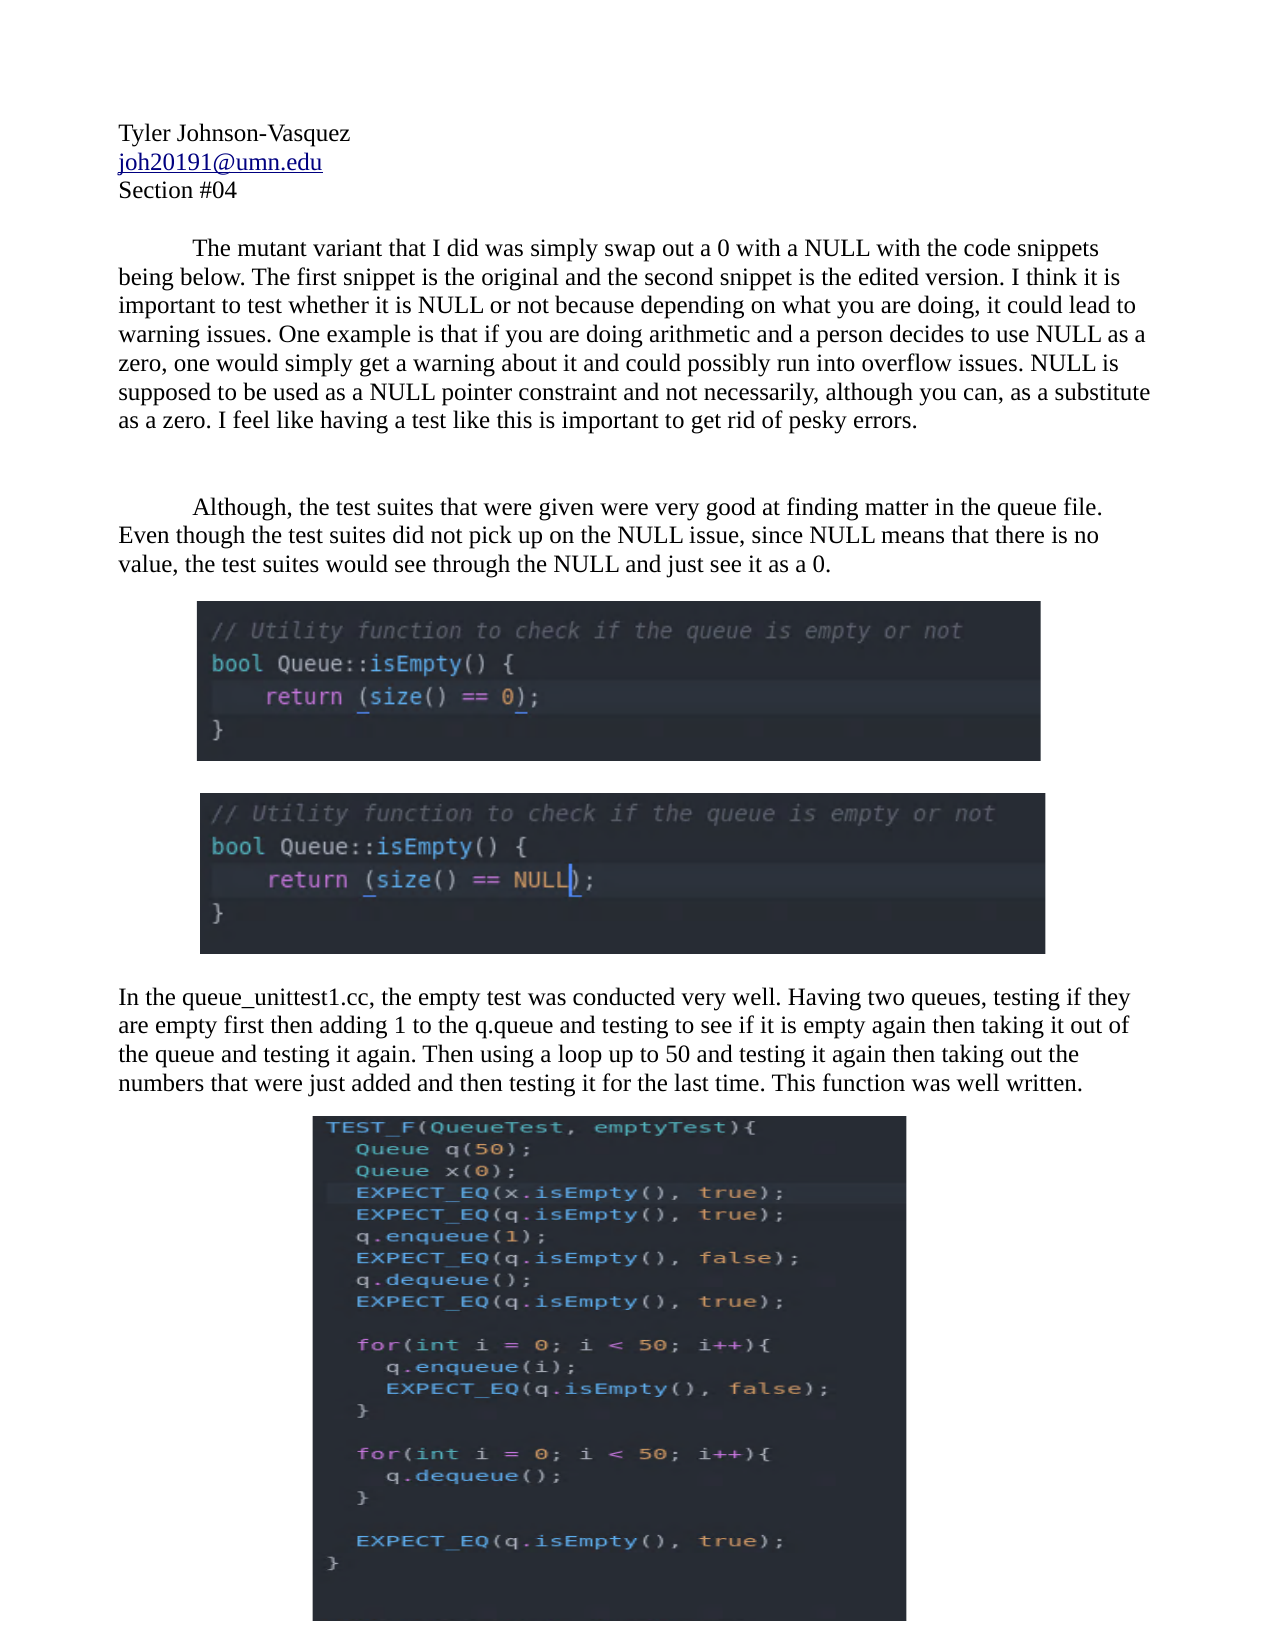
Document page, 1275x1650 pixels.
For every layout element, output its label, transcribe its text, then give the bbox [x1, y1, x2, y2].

text Tyler Johnson-Vasquez [118, 118, 1157, 147]
picture [312, 1116, 907, 1621]
picture [196, 601, 1041, 761]
text The mutant variant that I did was simply swap out a 0 with a NULL with the code snippets being below. The first snippet is the original and the second snippet is the edited version. I think it is important to test whether it is NULL or not because depending on what you are doing, it could lead to warning issues. One example is that if you are doing arithmetic and a person decides to use NULL as a zero, one would simply get a warning about it and could possibly run into overflow issues. NULL is supposed to be used as a NULL pointer constraint and not necessarily, although you can, as a substitute as a zero. I feel like having a test like this is important to get rid of pesky errors. [118, 233, 1157, 434]
picture [200, 793, 1046, 954]
text Although, the test suites that were given were very good at finding matter in the queue file. Even though the test suites did not pick up on the NULL issue, since NULL means that there is no value, the test suites would see through the NULL and just see it as a 0. [118, 492, 1157, 578]
text In the queue_unittest1.cc, the empty test was conducted very well. Having two queues, testing if they are empty first then adding 1 to the q.queue and testing to see if it is empty again then taking it out of the queue and testing it again. Then using a loop up to 50 and testing it again then taking out the numbers that were just added and then testing it for the last time. This function was well written. [118, 982, 1157, 1097]
text joh20191@umn.edu [118, 147, 1157, 176]
text Section #04 [118, 176, 1157, 204]
